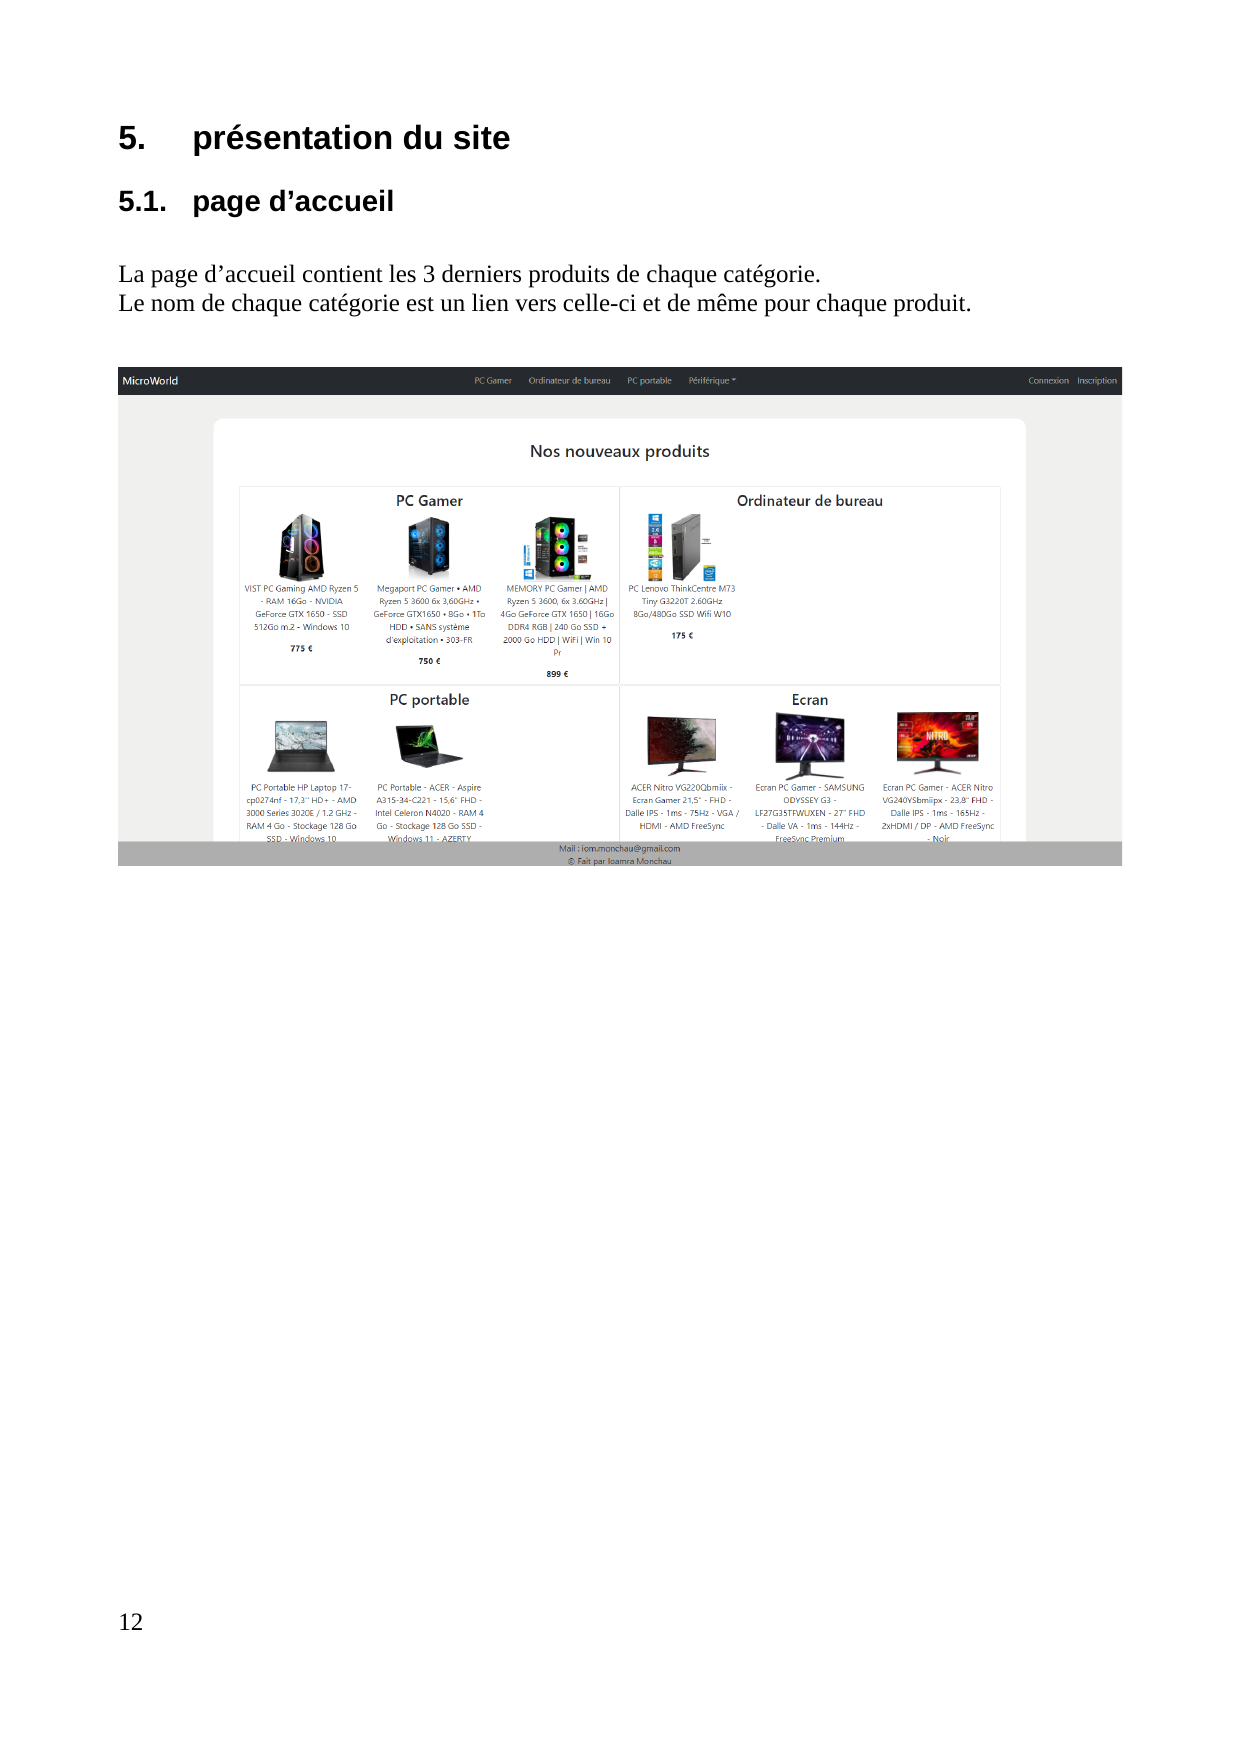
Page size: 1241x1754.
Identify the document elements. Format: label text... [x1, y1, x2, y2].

subtitle présentation du site [118, 118, 1122, 157]
subtitle page d’accueil [118, 184, 1122, 218]
text La page d’accueil contient les 3 derniers produits de chaque catégorie. [118, 259, 1122, 288]
text Le nom de chaque catégorie est un lien vers celle-ci et de même pour chaque produit. [118, 288, 1122, 316]
picture [118, 367, 1123, 866]
